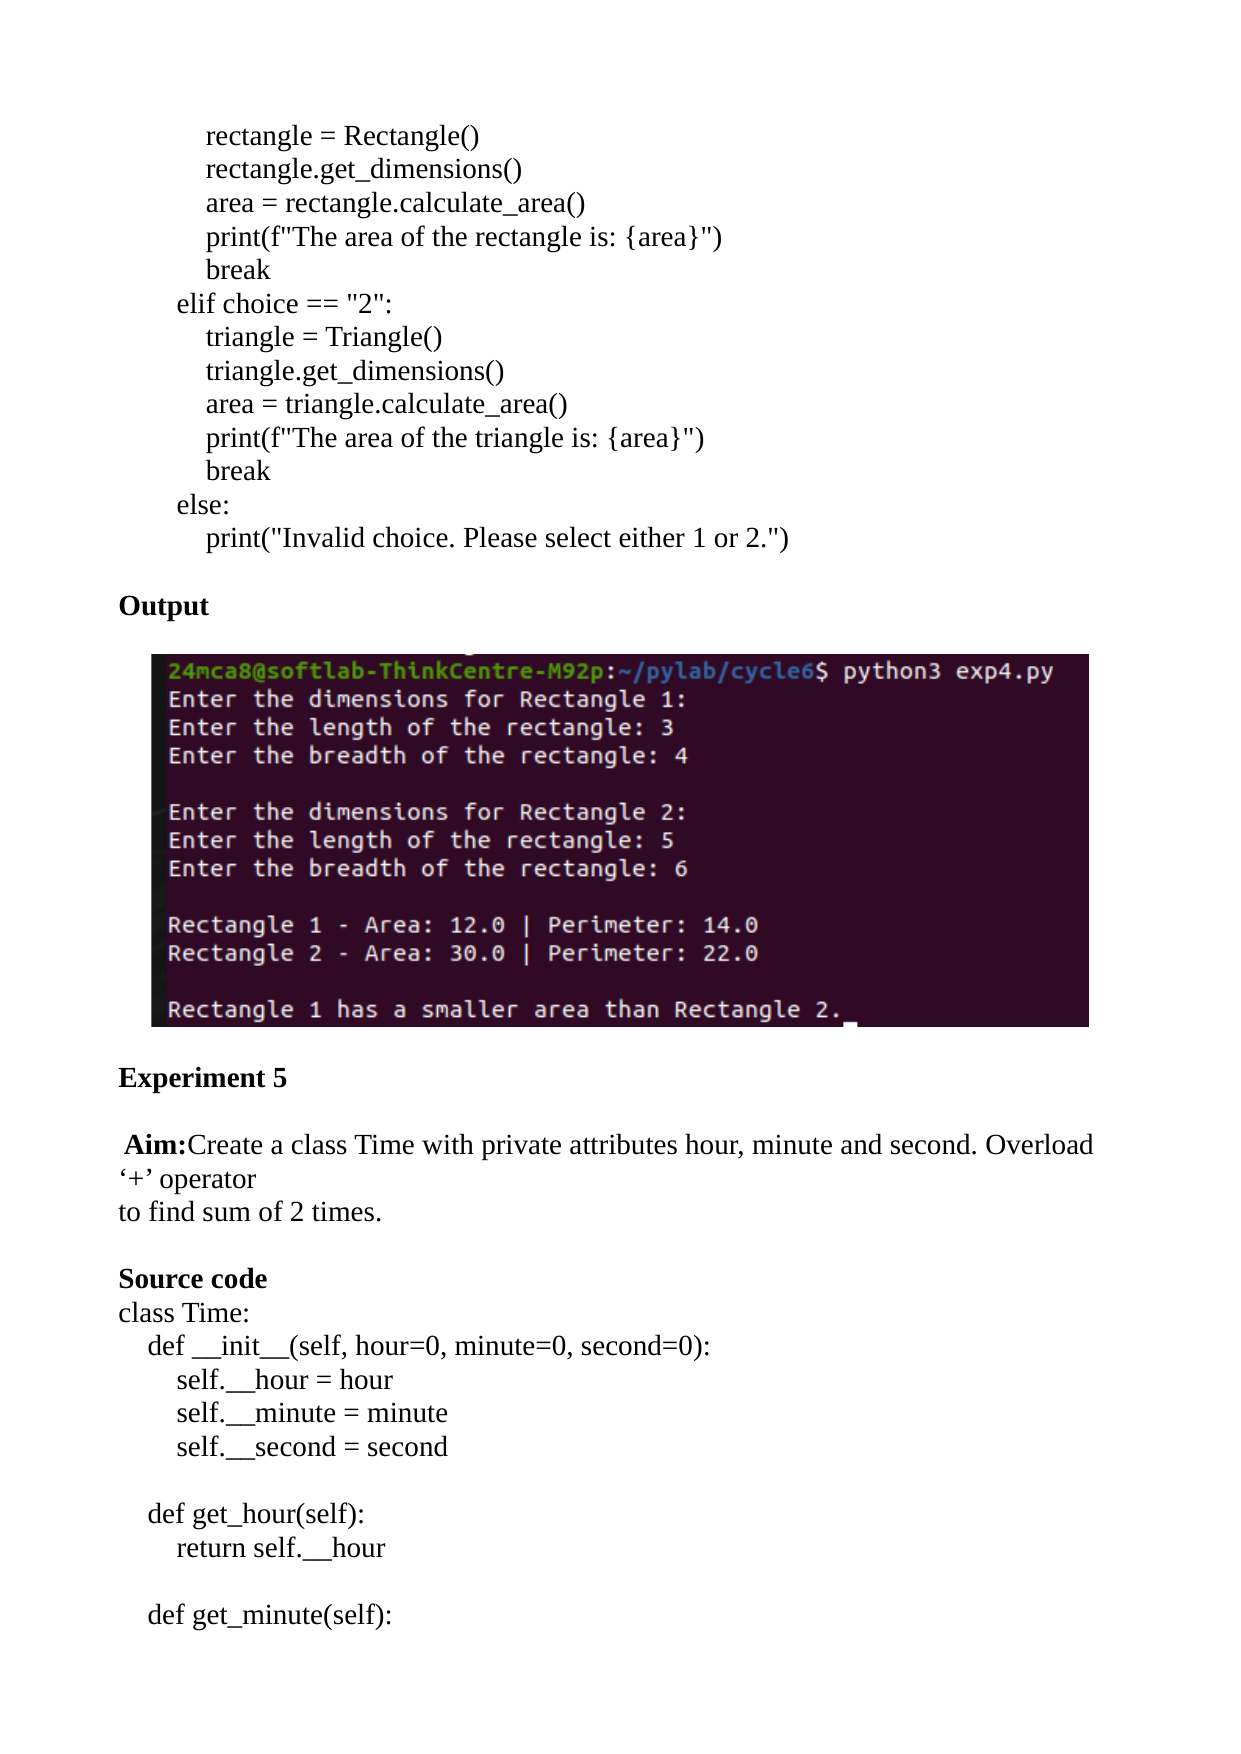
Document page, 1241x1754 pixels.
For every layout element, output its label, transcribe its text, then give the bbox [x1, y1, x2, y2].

text def __init__(self, hour=0, minute=0, second=0): [118, 1328, 1122, 1362]
text Output [118, 588, 1122, 621]
text print(f"The area of the rectangle is: {area}") [118, 219, 1122, 252]
text Aim:Create a class Time with private attributes hour, minute and second. Overload ‘+’ operator [118, 1127, 1122, 1194]
text break [118, 252, 1122, 286]
text def get_minute(self): [118, 1597, 1122, 1630]
text triangle = Triangle() [118, 319, 1122, 353]
text print("Invalid choice. Please select either 1 or 2.") [118, 521, 1122, 554]
text triangle.get_dimensions() [118, 353, 1122, 386]
text class Time: [118, 1295, 1122, 1328]
text area = rectangle.calculate_area() [118, 185, 1122, 219]
text break [118, 453, 1122, 487]
text self.__minute = minute [118, 1396, 1122, 1429]
text Source code [118, 1261, 1122, 1295]
text return self.__hour [118, 1530, 1122, 1563]
text self.__hour = hour [118, 1362, 1122, 1396]
picture [151, 654, 1089, 1027]
text self.__second = second [118, 1429, 1122, 1463]
text Experiment 5 [118, 1060, 1122, 1094]
text area = triangle.calculate_area() [118, 386, 1122, 420]
text def get_hour(self): [118, 1496, 1122, 1530]
text to find sum of 2 times. [118, 1194, 1122, 1228]
text elif choice == "2": [118, 286, 1122, 319]
text rectangle = Rectangle() [118, 118, 1122, 152]
text print(f"The area of the triangle is: {area}") [118, 420, 1122, 453]
text rectangle.get_dimensions() [118, 152, 1122, 185]
text else: [118, 487, 1122, 521]
